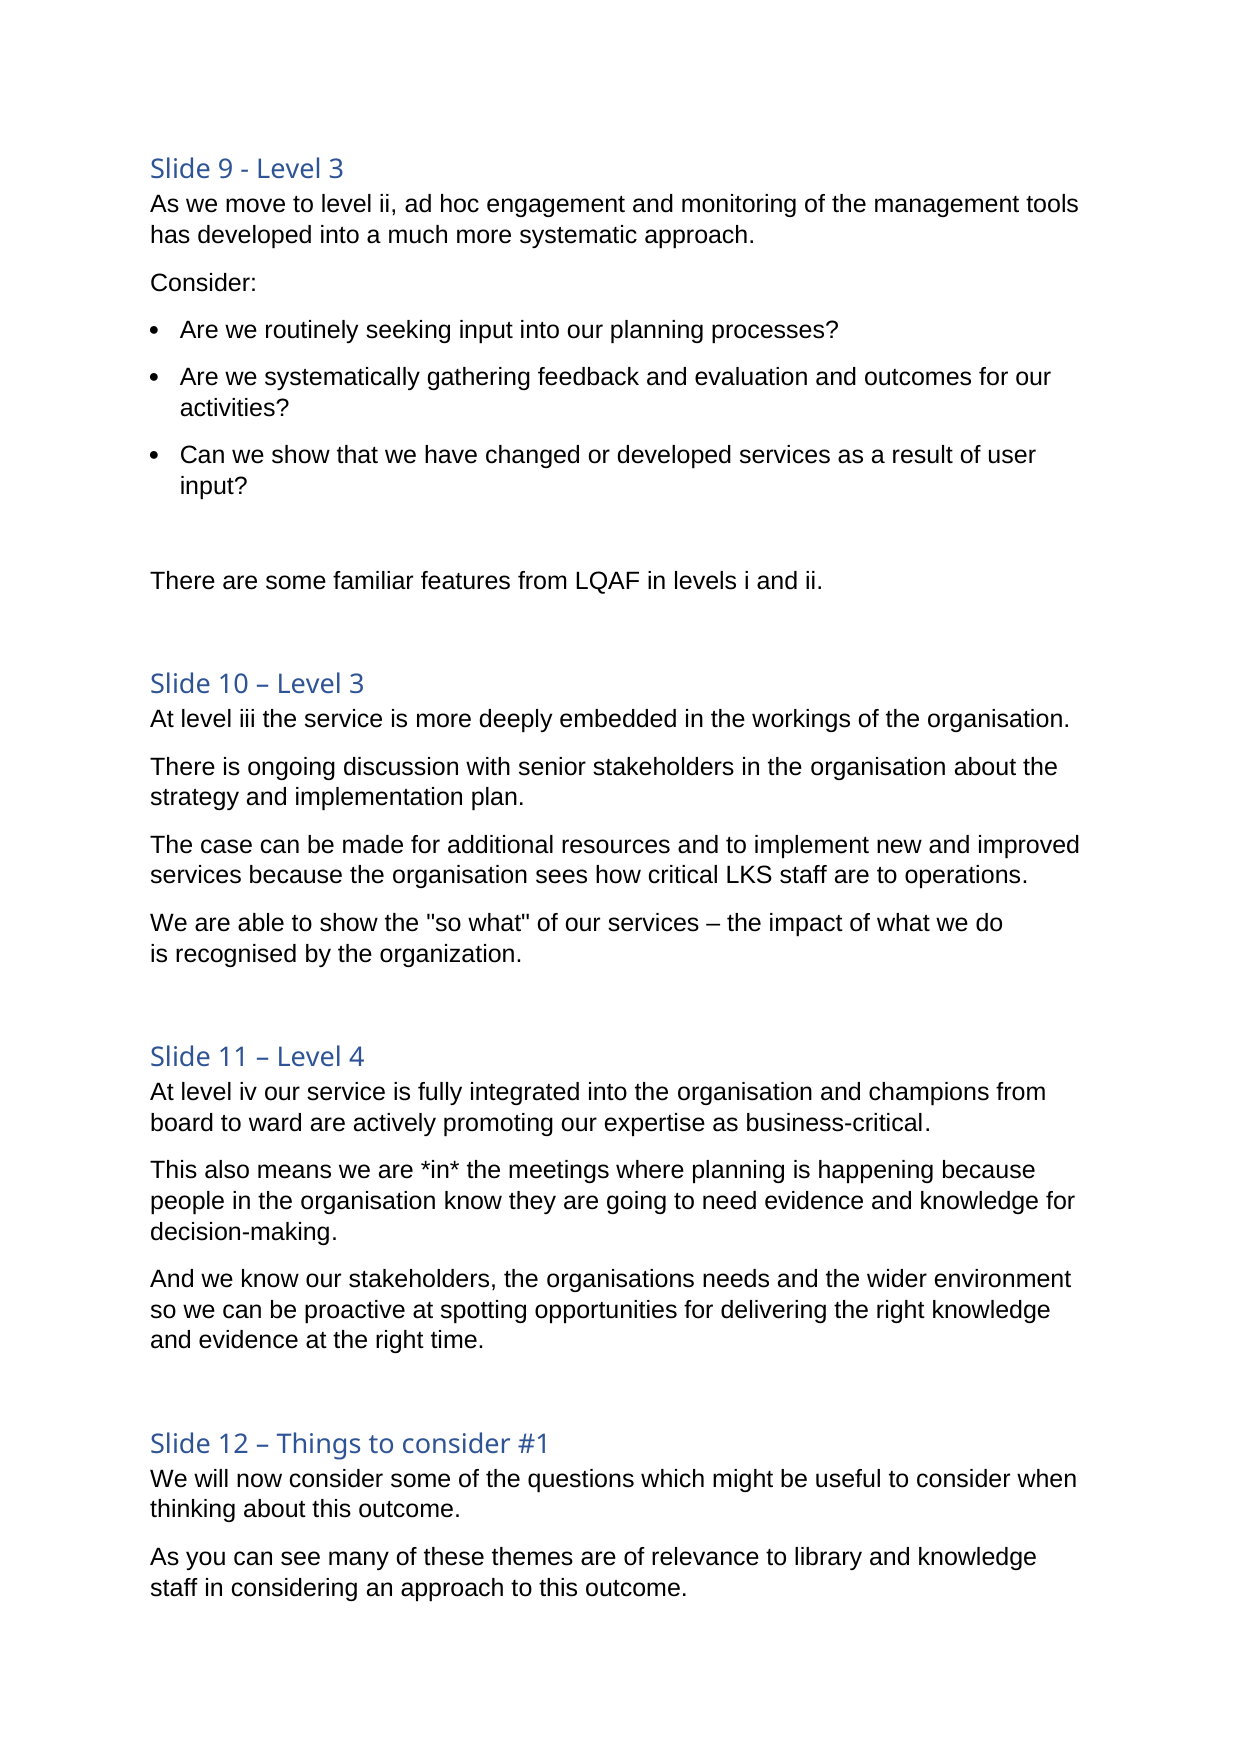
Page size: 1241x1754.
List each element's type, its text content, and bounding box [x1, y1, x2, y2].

subtitle Slide 12 – Things to consider #1 [150, 1424, 1090, 1461]
subtitle Slide 10 – Level 3 [150, 665, 1090, 702]
text We will now consider some of the questions which might be useful to consider when thinking about this outcome. ​ [150, 1464, 1090, 1523]
text There are some familiar features from LQAF in levels i and ii. [150, 566, 1090, 595]
text As you can see many of these themes are of relevance to library and knowledge staff in considering an approach to this outcome. ​ [150, 1542, 1090, 1601]
text ​And we know our stakeholders, the organisations needs and the wider environment so we can be proactive at spotting opportunities for delivering the right knowledge and evidence at the right time. [150, 1264, 1090, 1354]
text As we move to level ii, ad hoc engagement and monitoring of the management tools has developed into a much more systematic approach. ​ [150, 189, 1090, 249]
list Can we show that we have changed or developed services as a result of user input? ​ [150, 440, 1090, 500]
text The case can be made for additional resources and to implement new and improved services because the organisation sees how critical LKS staff are to operations​. [150, 830, 1090, 889]
text There is ongoing discussion with senior stakeholders in the organisation about the strategy and implementation plan. ​ [150, 752, 1090, 811]
subtitle Slide 11 – Level 4 [150, 1038, 1090, 1074]
text ​This also means we are *in* the meetings where planning is happening because people in the organisation know they are going to need evidence and knowledge for decision-making​. [150, 1155, 1090, 1245]
text We are able to show the "so what" of our services – the impact of what we do is recognised by the organization. [150, 908, 1090, 967]
text At level iv our service is fully integrated into the organisation and champions from board to ward are actively promoting our expertise as business-critical​. [150, 1077, 1090, 1136]
text At level iii the service is more deeply embedded in the workings of the organisation. ​ [150, 704, 1090, 733]
subtitle Slide 9 - Level 3 [150, 150, 1090, 187]
list Are we routinely seeking input into our planning processes? ​ [150, 315, 1090, 344]
text Consider: [150, 267, 1090, 296]
list Are we systematically gathering feedback and evaluation and outcomes for our activities? ​ [150, 362, 1090, 422]
text ​ [150, 518, 1090, 547]
